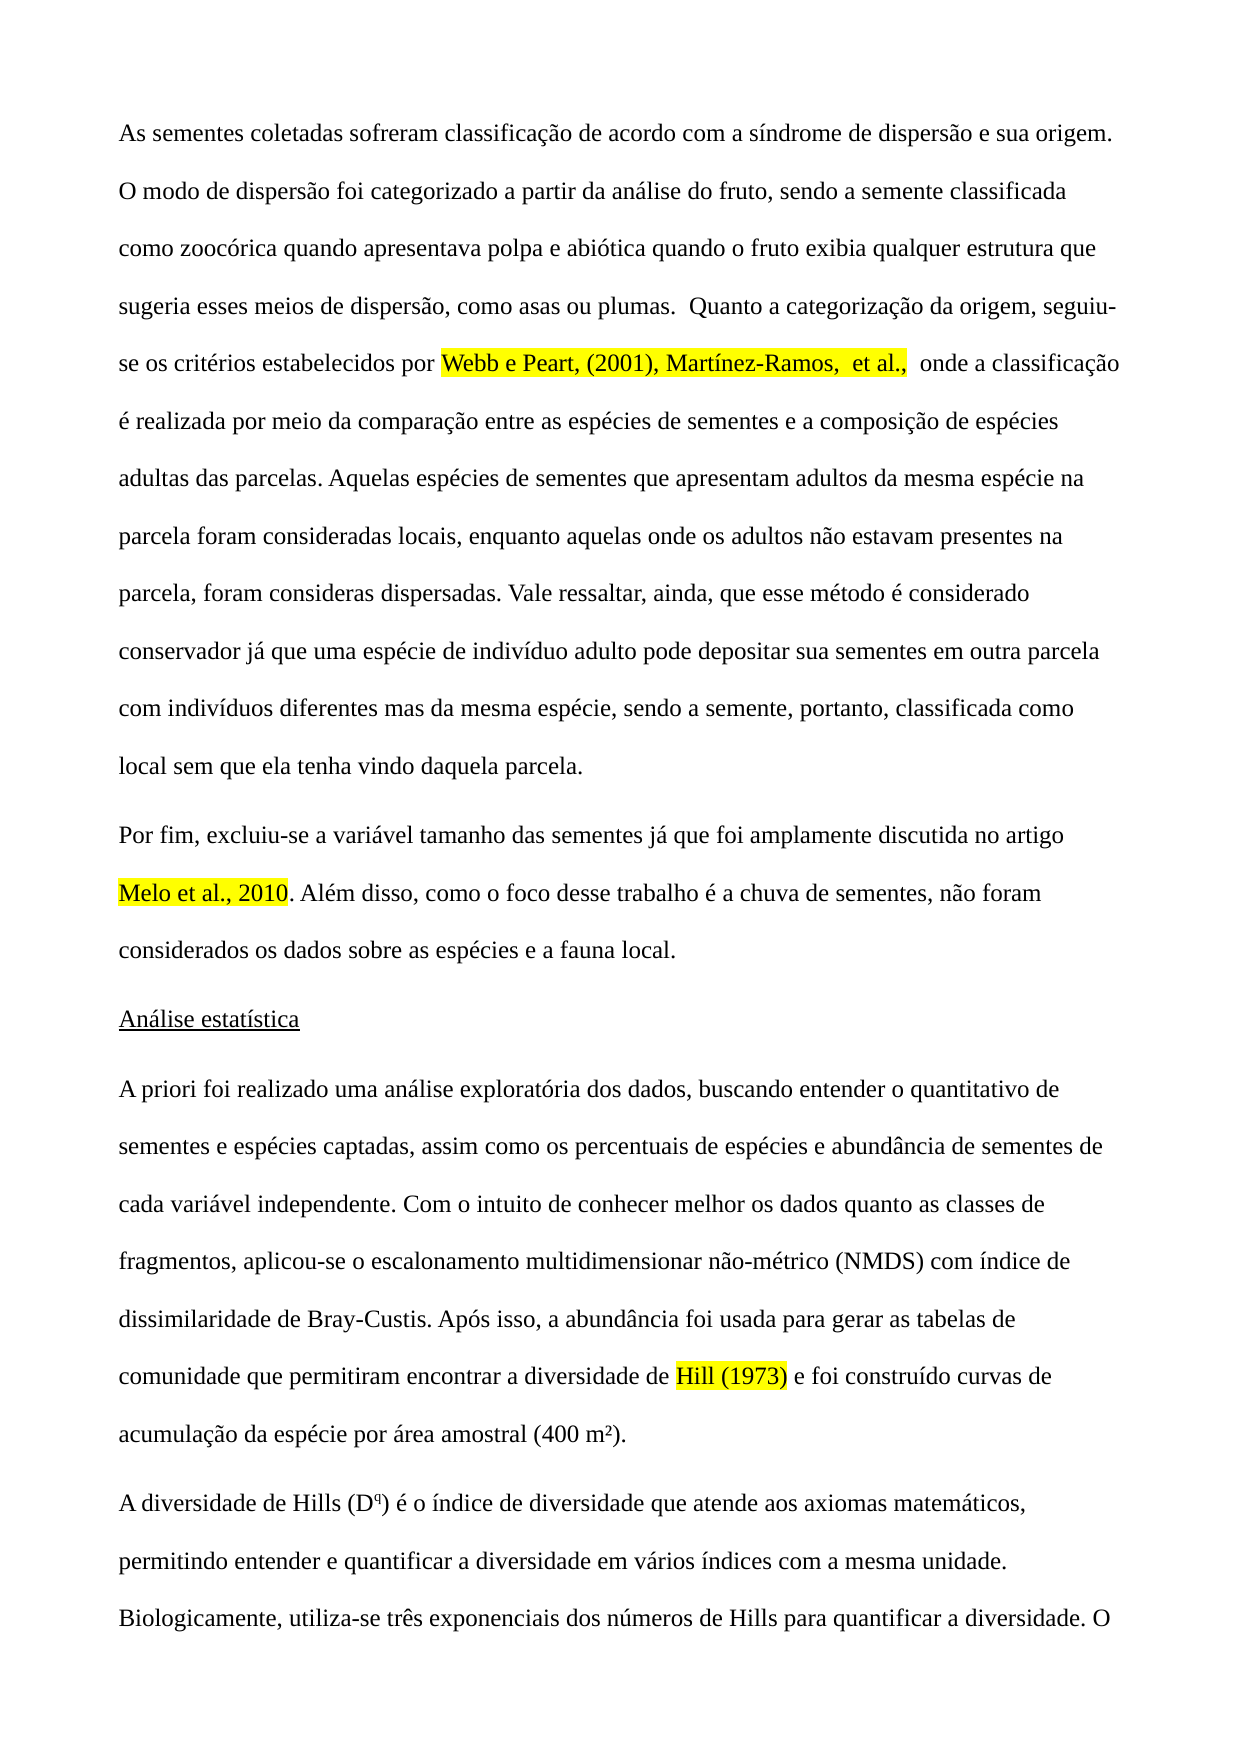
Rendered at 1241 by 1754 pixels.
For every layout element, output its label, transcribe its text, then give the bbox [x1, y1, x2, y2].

text Análise estatística [118, 1004, 1122, 1033]
text A diversidade de Hills (Dq) é o índice de diversidade que atende aos axiomas matemáticos, permitindo entender e quantificar a diversidade em vários índices com a mesma unidade. Biologicamente, utiliza-se três exponenciais dos números de Hills para quantificar a diversidade. O [118, 1488, 1122, 1632]
text As sementes coletadas sofreram classificação de acordo com a síndrome de dispersão e sua origem. O modo de dispersão foi categorizado a partir da análise do fruto, sendo a semente classificada como zoocórica quando apresentava polpa e abiótica quando o fruto exibia qualquer estrutura que sugeria esses meios de dispersão, como asas ou plumas. Quanto a categorização da origem, seguiu-se os critérios estabelecidos por Webb e Peart, (2001), Martínez-Ramos, et al., onde a classificação é realizada por meio da comparação entre as espécies de sementes e a composição de espécies adultas das parcelas. Aquelas espécies de sementes que apresentam adultos da mesma espécie na parcela foram consideradas locais, enquanto aquelas onde os adultos não estavam presentes na parcela, foram consideras dispersadas. Vale ressaltar, ainda, que esse método é considerado conservador já que uma espécie de indivíduo adulto pode depositar sua sementes em outra parcela com indivíduos diferentes mas da mesma espécie, sendo a semente, portanto, classificada como local sem que ela tenha vindo daquela parcela. [118, 118, 1122, 779]
text A priori foi realizado uma análise exploratória dos dados, buscando entender o quantitativo de sementes e espécies captadas, assim como os percentuais de espécies e abundância de sementes de cada variável independente. Com o intuito de conhecer melhor os dados quanto as classes de fragmentos, aplicou-se o escalonamento multidimensionar não-métrico (NMDS) com índice de dissimilaridade de Bray-Custis. Após isso, a abundância foi usada para gerar as tabelas de comunidade que permitiram encontrar a diversidade de Hill (1973) e foi construído curvas de acumulação da espécie por área amostral (400 m²). [118, 1074, 1122, 1448]
text Por fim, excluiu-se a variável tamanho das sementes já que foi amplamente discutida no artigo Melo et al., 2010. Além disso, como o foco desse trabalho é a chuva de sementes, não foram considerados os dados sobre as espécies e a fauna local. [118, 820, 1122, 964]
